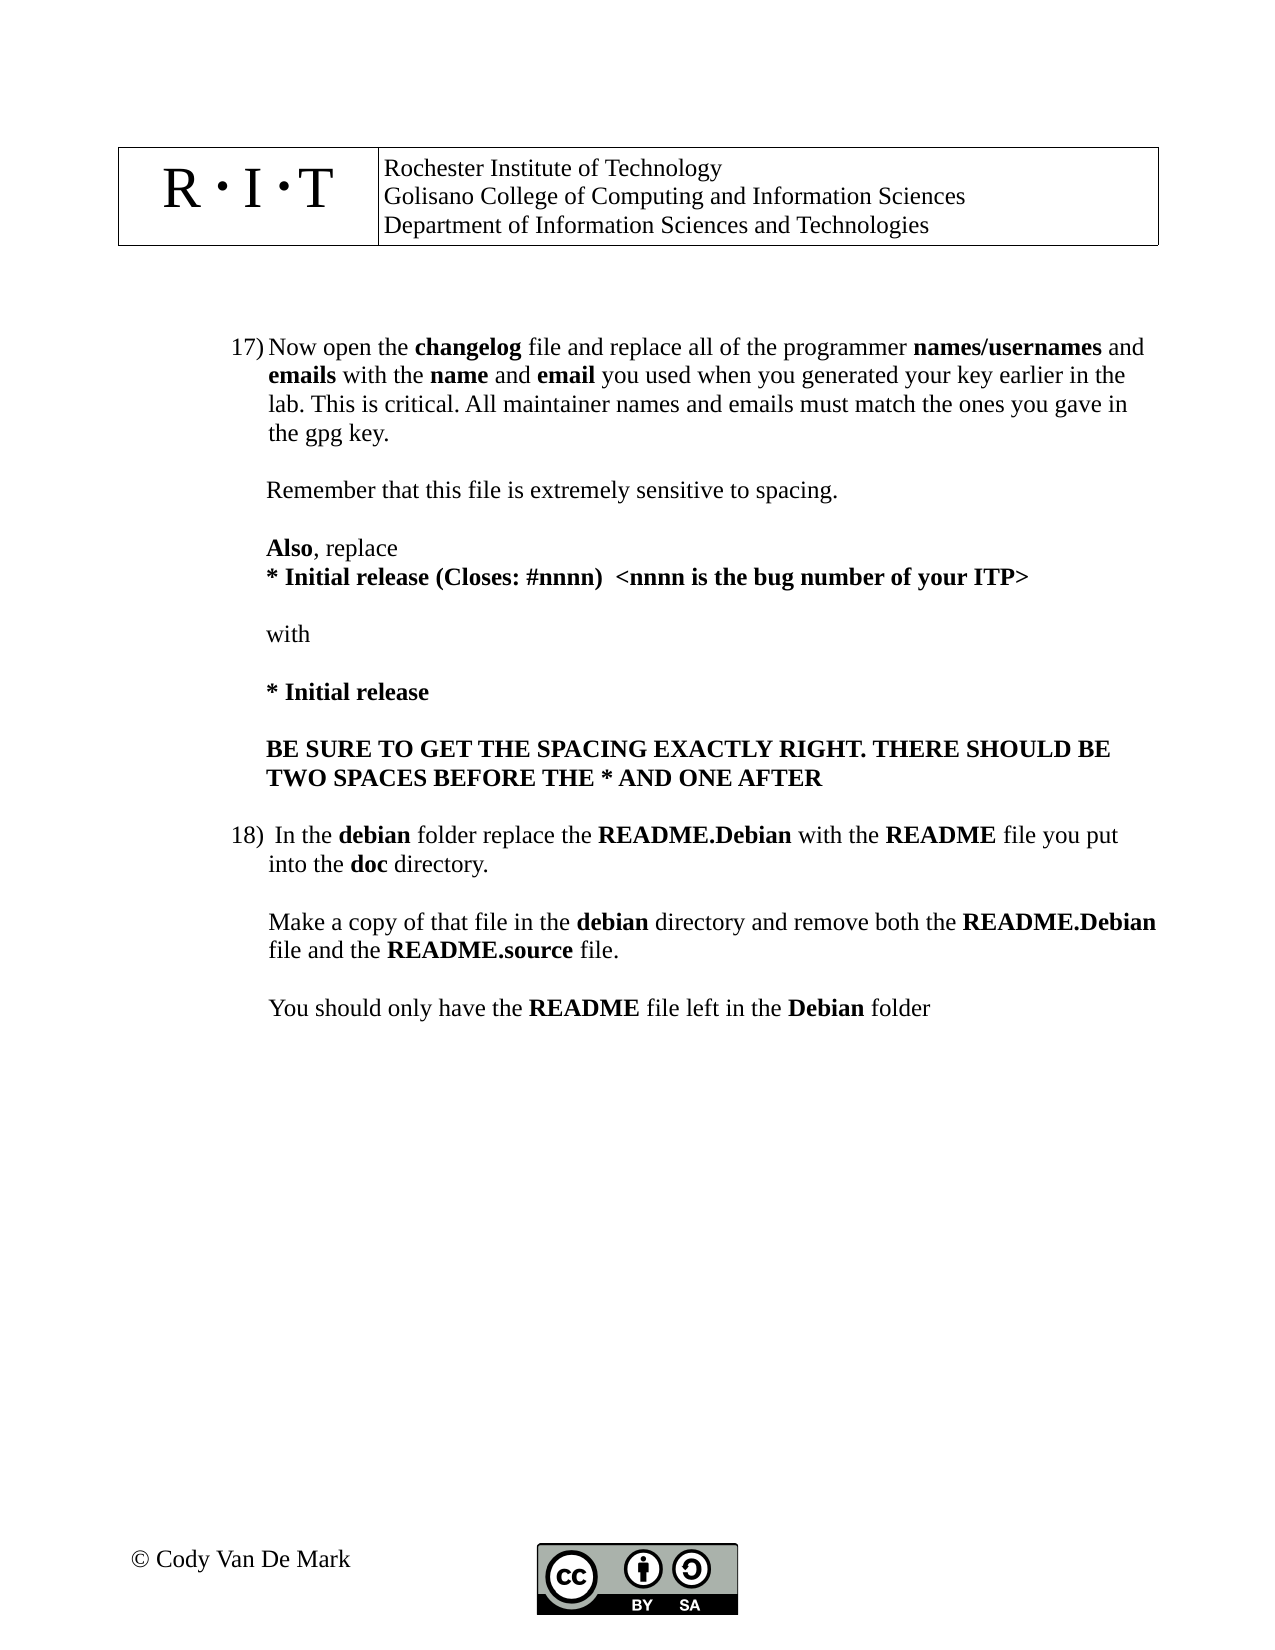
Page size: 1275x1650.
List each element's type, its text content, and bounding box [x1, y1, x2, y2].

list In the debian folder replace the README.Debian with the README file you put into the doc directory. [231, 821, 1157, 878]
text Remember that this file is extremely sensitive to spacing. Also, replace * Initial release (Closes: #nnnn) <nnnn is the bug number of your ITP> with * Initial release BE SURE TO GET THE SPACING EXACTLY RIGHT. THERE SHOULD BE TWO SPACES BEFORE THE * AND ONE AFTER [118, 476, 1157, 792]
list Make a copy of that file in the debian directory and remove both the README.Debian file and the README.source file. You should only have the README file left in the Debian folder [231, 907, 1157, 1022]
list Now open the changelog file and replace all of the programmer names/usernames and emails with the name and email you used when you generated your key earlier in the lab. This is critical. All maintainer names and emails must match the ones you gave in the gpg key. [231, 332, 1157, 447]
picture [536, 1543, 739, 1615]
